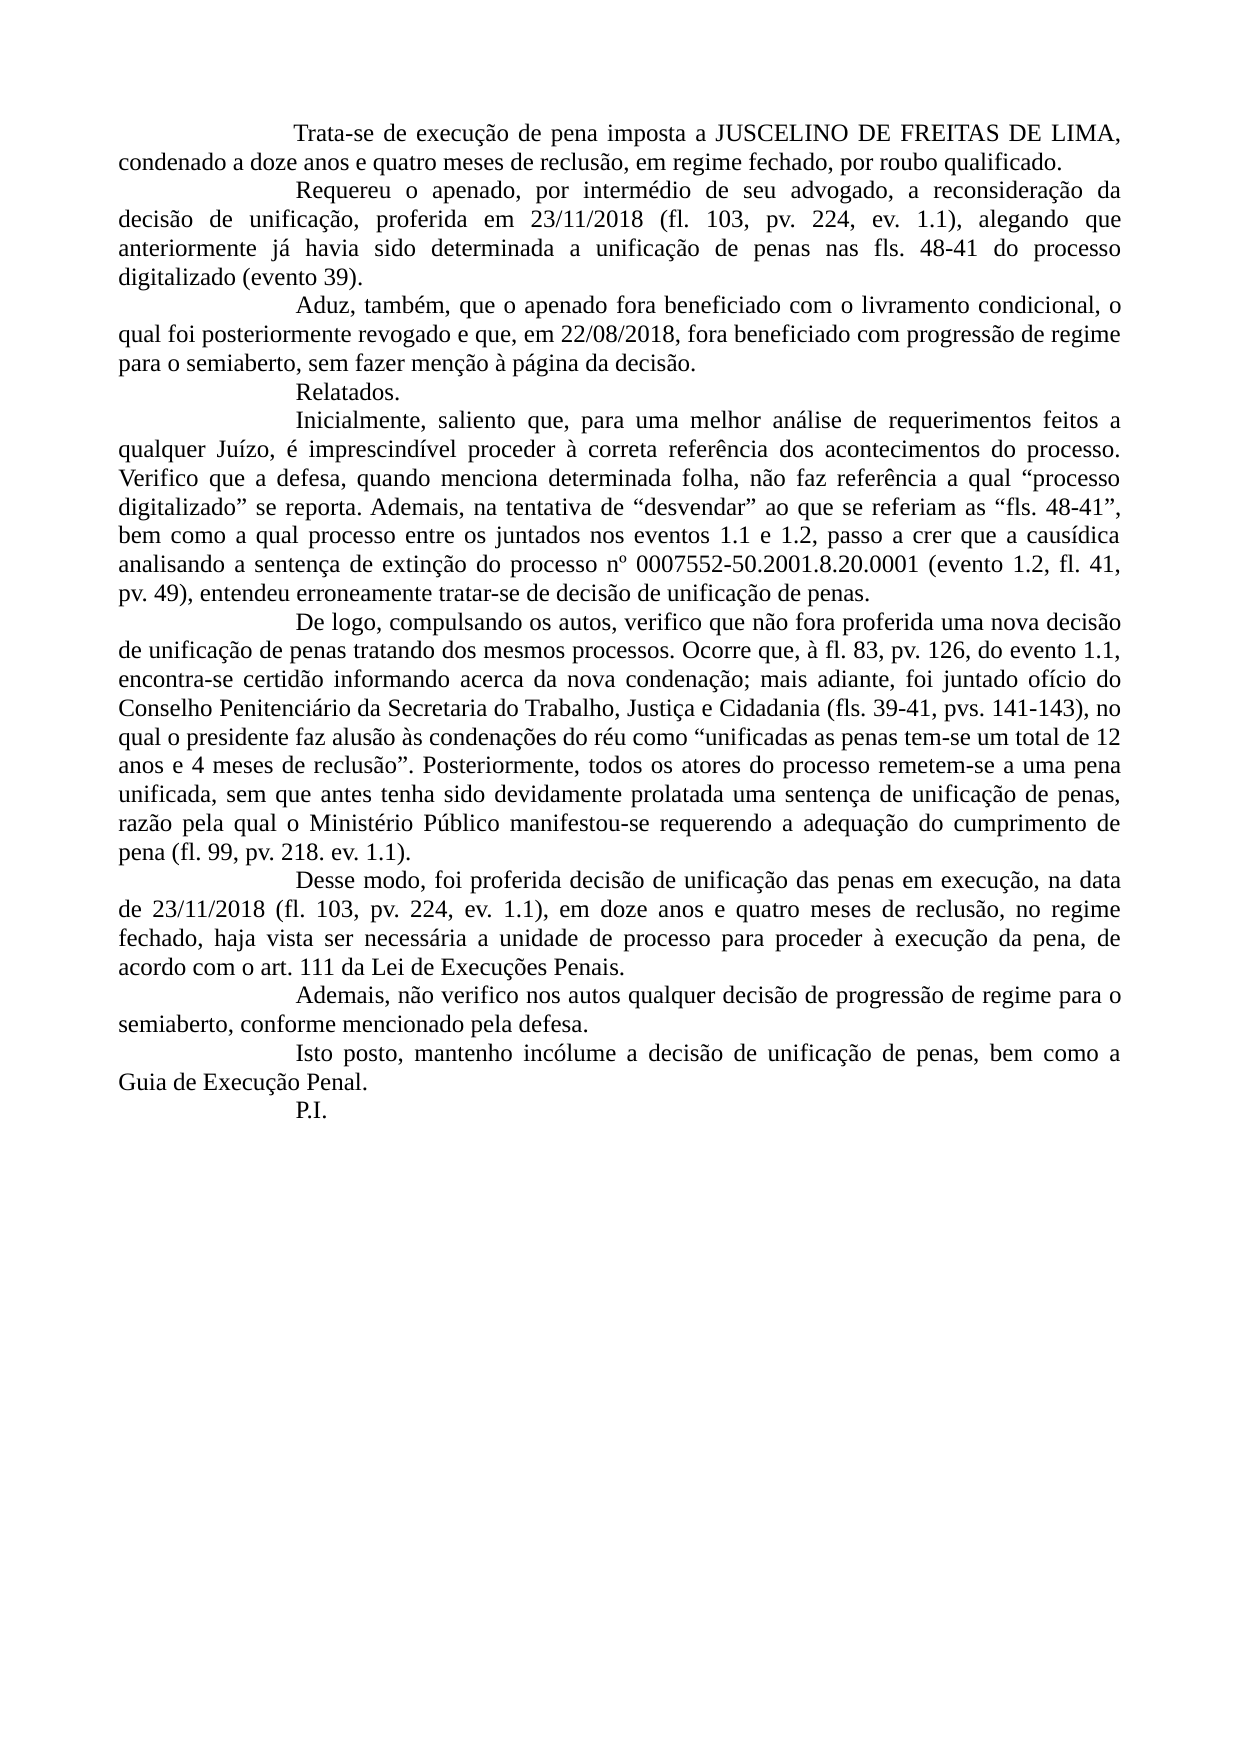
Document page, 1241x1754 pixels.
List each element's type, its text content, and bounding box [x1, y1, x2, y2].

text Ademais, não verifico nos autos qualquer decisão de progressão de regime para o semiaberto, conforme mencionado pela defesa. [118, 981, 1122, 1038]
text Requereu o apenado, por intermédio de seu advogado, a reconsideração da decisão de unificação, proferida em 23/11/2018 (fl. 103, pv. 224, ev. 1.1), alegando que anteriormente já havia sido determinada a unificação de penas nas fls. 48-41 do processo digitalizado (evento 39). [118, 176, 1122, 291]
text P.I. [118, 1096, 1122, 1124]
text De logo, compulsando os autos, verifico que não fora proferida uma nova decisão de unificação de penas tratando dos mesmos processos. Ocorre que, à fl. 83, pv. 126, do evento 1.1, encontra-se certidão informando acerca da nova condenação; mais adiante, foi juntado ofício do Conselho Penitenciário da Secretaria do Trabalho, Justiça e Cidadania (fls. 39-41, pvs. 141-143), no qual o presidente faz alusão às condenações do réu como “unificadas as penas tem-se um total de 12 anos e 4 meses de reclusão”. Posteriormente, todos os atores do processo remetem-se a uma pena unificada, sem que antes tenha sido devidamente prolatada uma sentença de unificação de penas, razão pela qual o Ministério Público manifestou-se requerendo a adequação do cumprimento de pena (fl. 99, pv. 218. ev. 1.1). [118, 607, 1122, 866]
text Trata-se de execução de pena imposta a JUSCELINO DE FREITAS DE LIMA, condenado a doze anos e quatro meses de reclusão, em regime fechado, por roubo qualificado. [118, 118, 1122, 176]
text Isto posto, mantenho incólume a decisão de unificação de penas, bem como a Guia de Execução Penal. [118, 1038, 1122, 1096]
text Aduz, também, que o apenado fora beneficiado com o livramento condicional, o qual foi posteriormente revogado e que, em 22/08/2018, fora beneficiado com progressão de regime para o semiaberto, sem fazer menção à página da decisão. [118, 291, 1122, 377]
text Inicialmente, saliento que, para uma melhor análise de requerimentos feitos a qualquer Juízo, é imprescindível proceder à correta referência dos acontecimentos do processo. Verifico que a defesa, quando menciona determinada folha, não faz referência a qual “processo digitalizado” se reporta. Ademais, na tentativa de “desvendar” ao que se referiam as “fls. 48-41”, bem como a qual processo entre os juntados nos eventos 1.1 e 1.2, passo a crer que a causídica analisando a sentença de extinção do processo nº 0007552-50.2001.8.20.0001 (evento 1.2, fl. 41, pv. 49), entendeu erroneamente tratar-se de decisão de unificação de penas. [118, 406, 1122, 607]
text Relatados. [118, 377, 1122, 406]
text Desse modo, foi proferida decisão de unificação das penas em execução, na data de 23/11/2018 (fl. 103, pv. 224, ev. 1.1), em doze anos e quatro meses de reclusão, no regime fechado, haja vista ser necessária a unidade de processo para proceder à execução da pena, de acordo com o art. 111 da Lei de Execuções Penais. [118, 866, 1122, 981]
